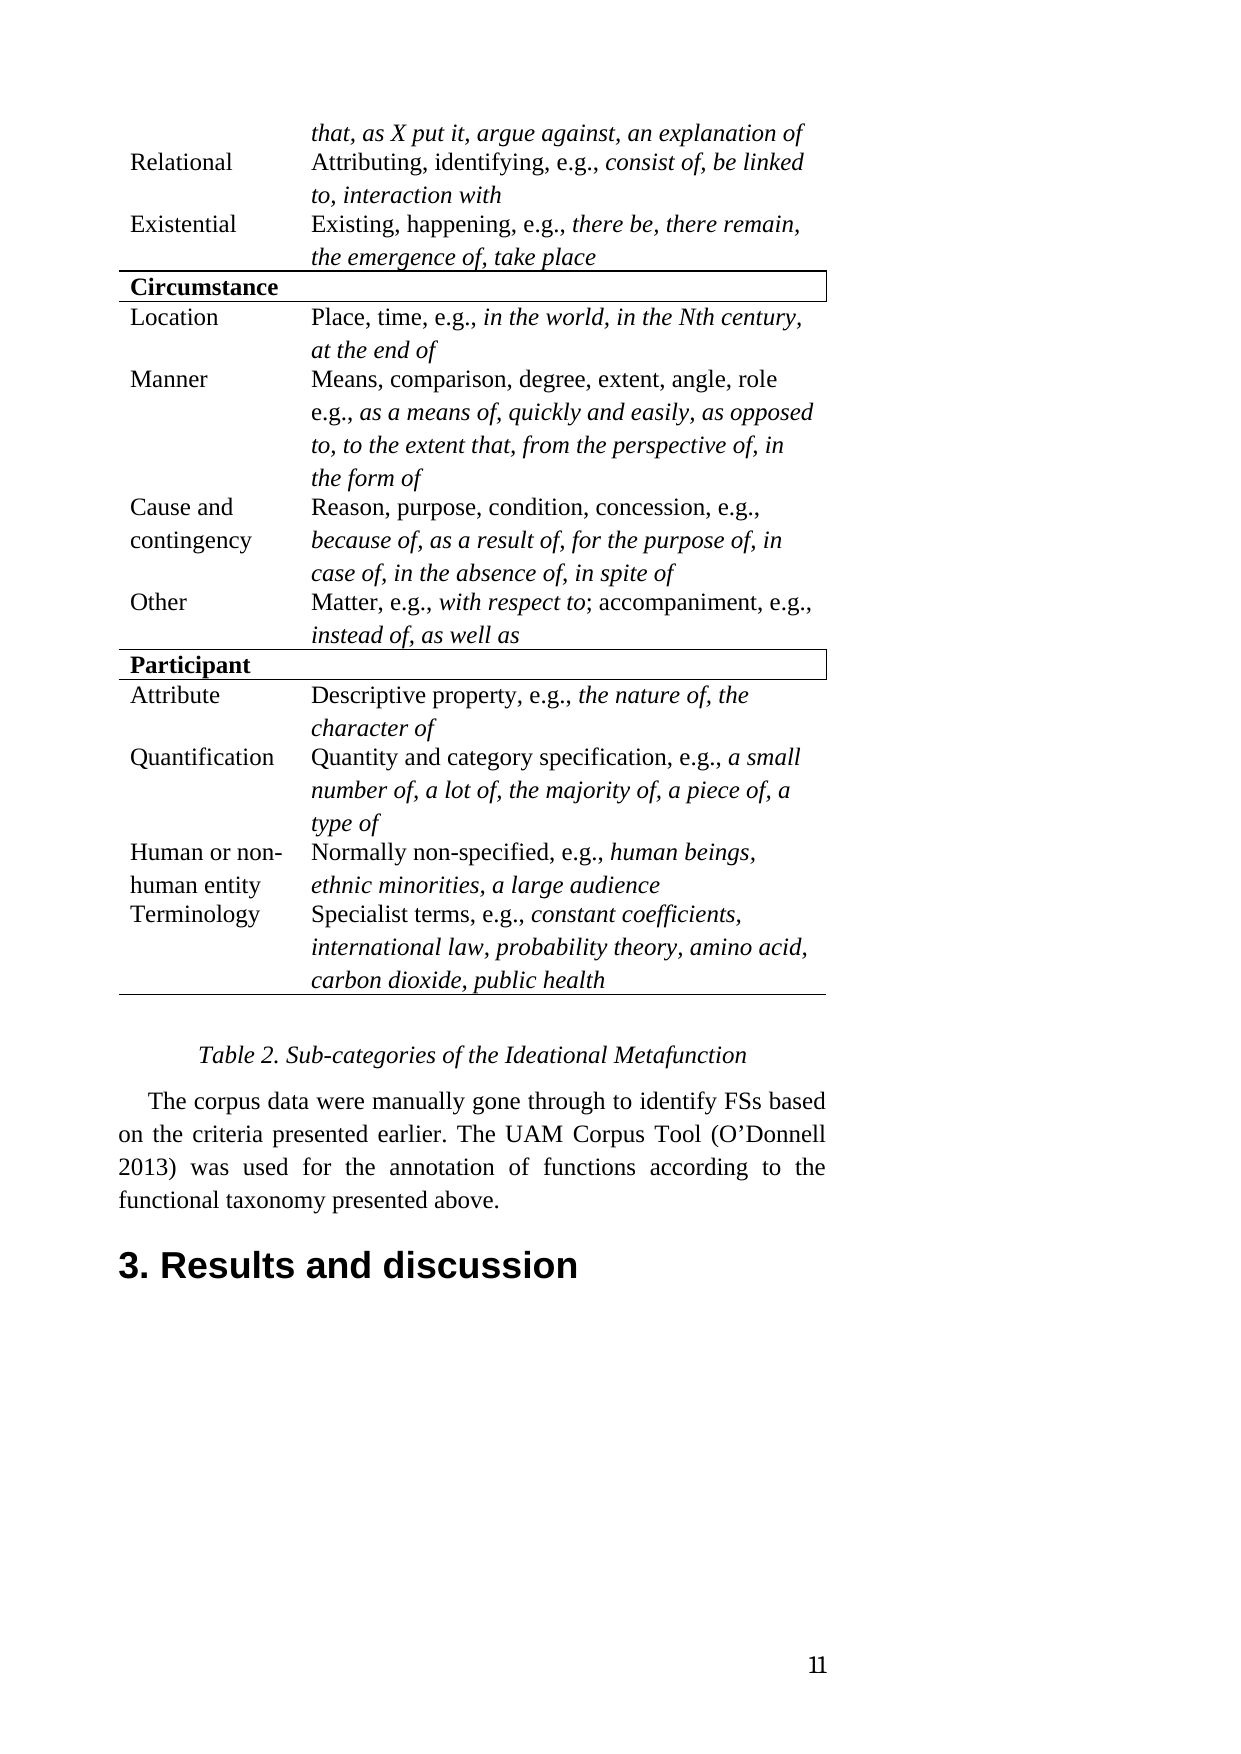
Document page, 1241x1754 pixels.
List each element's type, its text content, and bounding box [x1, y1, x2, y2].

table_cell Location [119, 302, 299, 364]
table_cell Means, comparison, degree, extent, angle, role e.g., as a means of, quickly and easily, as opposed to, to the extent that, from the perspective of, in the form of [300, 364, 826, 492]
table_cell Attributing, identifying, e.g., consist of, be linked to, interaction with [300, 147, 826, 209]
table_cell Relational [119, 147, 299, 209]
table_cell Specialist terms, e.g., constant coefficients, international law, probability theory, amino acid, carbon dioxide, public health [300, 899, 826, 993]
table_cell Quantity and category specification, e.g., a small number of, a lot of, the majority of, a piece of, a type of [300, 742, 826, 837]
table_cell Manner [119, 364, 299, 492]
table_cell Other [119, 587, 299, 648]
table_cell Descriptive property, e.g., the nature of, the character of [300, 680, 826, 742]
table_cell Place, time, e.g., in the world, in the Nth century, at the end of [300, 302, 826, 364]
table_cell Human or non-human entity [119, 837, 299, 899]
table_cell Existential [119, 209, 299, 270]
table_cell Terminology [119, 899, 299, 993]
table_cell Normally non-specified, e.g., human beings, ethnic minorities, a large audience [300, 837, 826, 899]
table_cell Quantification [119, 742, 299, 837]
list Results and discussion [118, 1243, 827, 1286]
text Table 2. Sub-categories of the Ideational Metafunction [118, 1040, 827, 1069]
table_cell Circumstance [119, 272, 826, 301]
table_cell Matter, e.g., with respect to; accompaniment, e.g., instead of, as well as [300, 587, 826, 648]
table_cell Existing, happening, e.g., there be, there remain, the emergence of, take place [300, 209, 826, 270]
text The corpus data were manually gone through to identify FSs based on the criteria presented earlier. The UAM Corpus Tool (O’Donnell 2013) was used for the annotation of functions according to the functional taxonomy presented above. [118, 1086, 827, 1214]
table_cell Participant [119, 650, 826, 679]
table_cell Cause and contingency [119, 492, 299, 587]
table_cell that, as X put it, argue against, an explanation of [300, 118, 826, 147]
table_cell Reason, purpose, condition, concession, e.g., because of, as a result of, for the purpose of, in case of, in the absence of, in spite of [300, 492, 826, 587]
table_cell [119, 118, 299, 147]
table_cell Attribute [119, 680, 299, 742]
